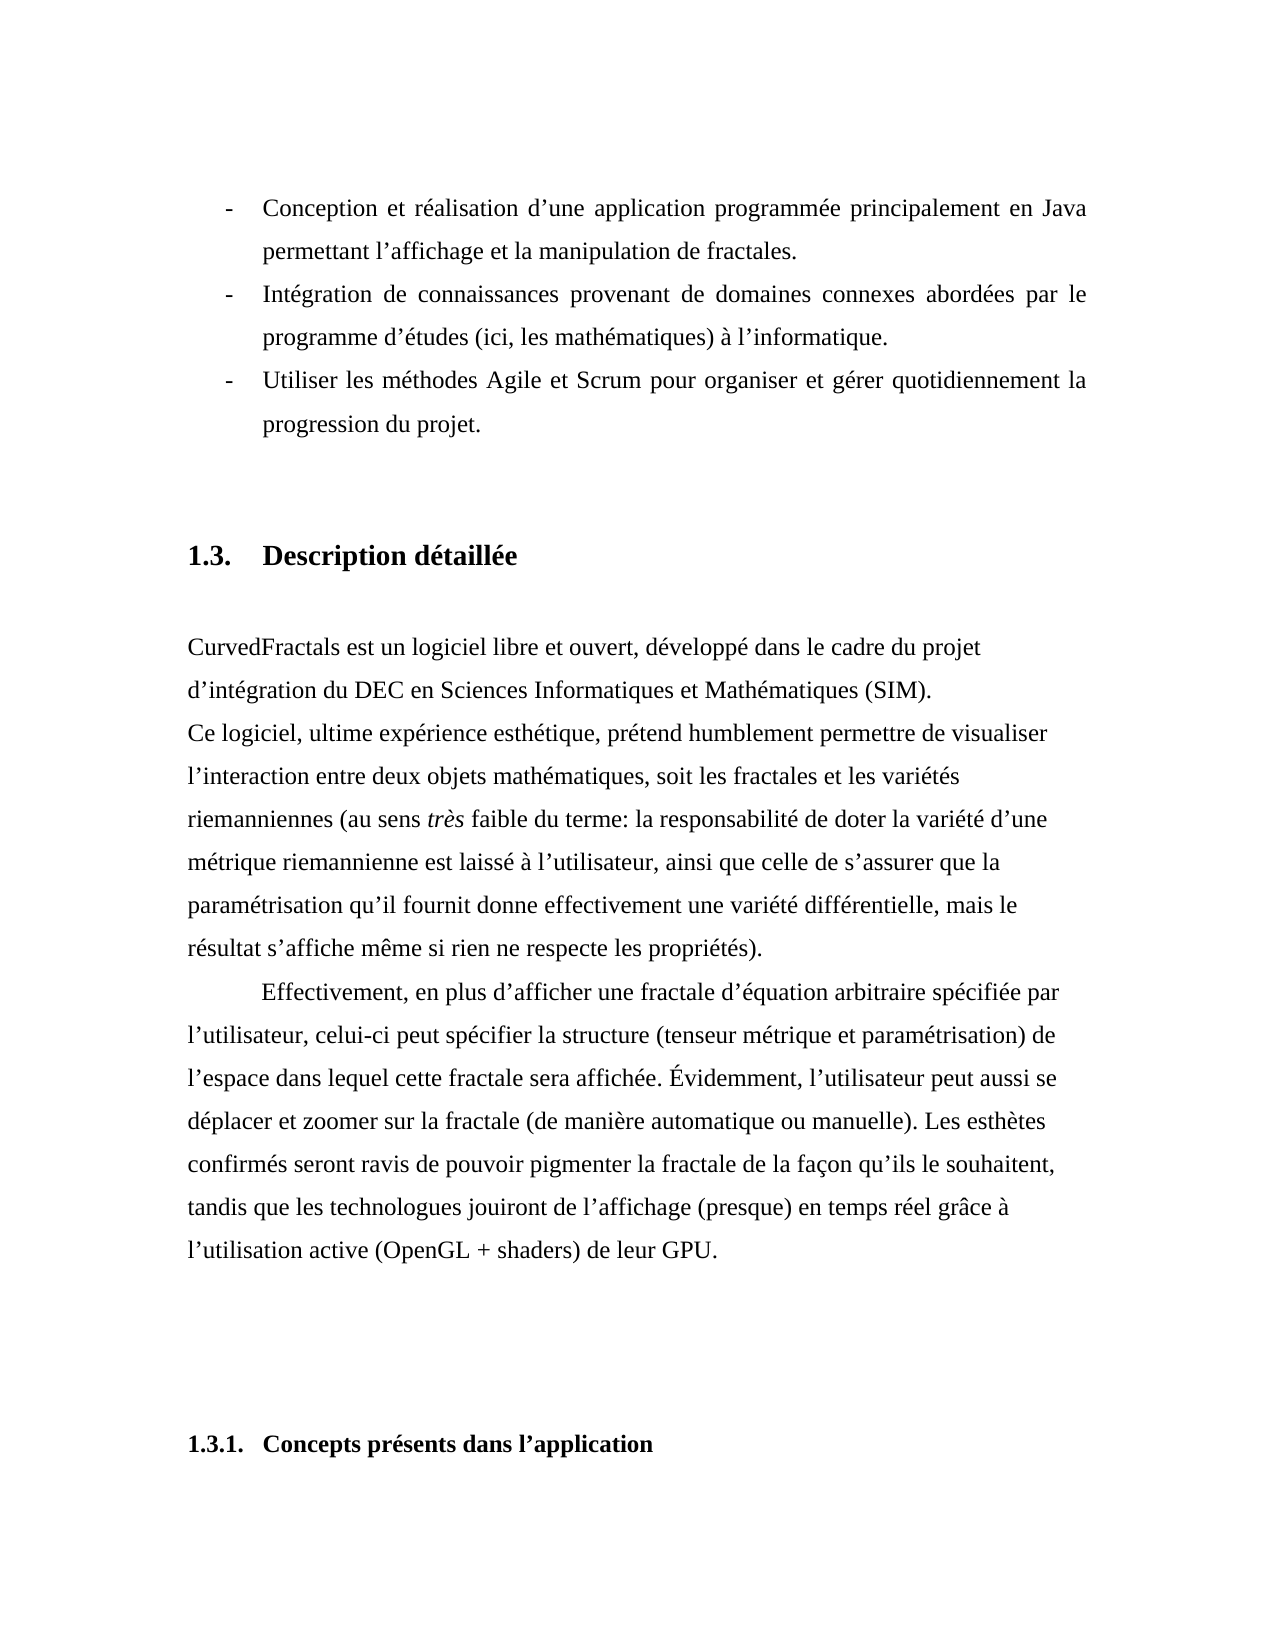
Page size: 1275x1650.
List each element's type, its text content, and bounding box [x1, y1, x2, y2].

list Utiliser les méthodes Agile et Scrum pour organiser et gérer quotidiennement la progression du projet. [225, 366, 1087, 437]
list Description détaillée [187, 538, 1087, 572]
text CurvedFractals est un logiciel libre et ouvert, développé dans le cadre du projet d’intégration du DEC en Sciences Informatiques et Mathématiques (SIM). Ce logiciel, ultime expérience esthétique, prétend humblement permettre de visualiser l’interaction entre deux objets mathématiques, soit les fractales et les variétés riemanniennes (au sens très faible du terme: la responsabilité de doter la variété d’une métrique riemannienne est laissé à l’utilisateur, ainsi que celle de s’assurer que la paramétrisation qu’il fournit donne effectivement une variété différentielle, mais le résultat s’affiche même si rien ne respecte les propriétés). [187, 632, 1087, 962]
list Conception et réalisation d’une application programmée principalement en Java permettant l’affichage et la manipulation de fractales. [225, 193, 1087, 265]
text Effectivement, en plus d’afficher une fractale d’équation arbitraire spécifiée par l’utilisateur, celui-ci peut spécifier la structure (tenseur métrique et paramétrisation) de l’espace dans lequel cette fractale sera affichée. Évidemment, l’utilisateur peut aussi se déplacer et zoomer sur la fractale (de manière automatique ou manuelle). Les esthètes confirmés seront ravis de pouvoir pigmenter la fractale de la façon qu’ils le souhaitent, tandis que les technologues jouiront de l’affichage (presque) en temps réel grâce à l’utilisation active (OpenGL + shaders) de leur GPU. [187, 977, 1087, 1264]
list Intégration de connaissances provenant de domaines connexes abordées par le programme d’études (ici, les mathématiques) à l’informatique. [225, 279, 1087, 351]
list Concepts présents dans l’application [187, 1429, 1087, 1458]
